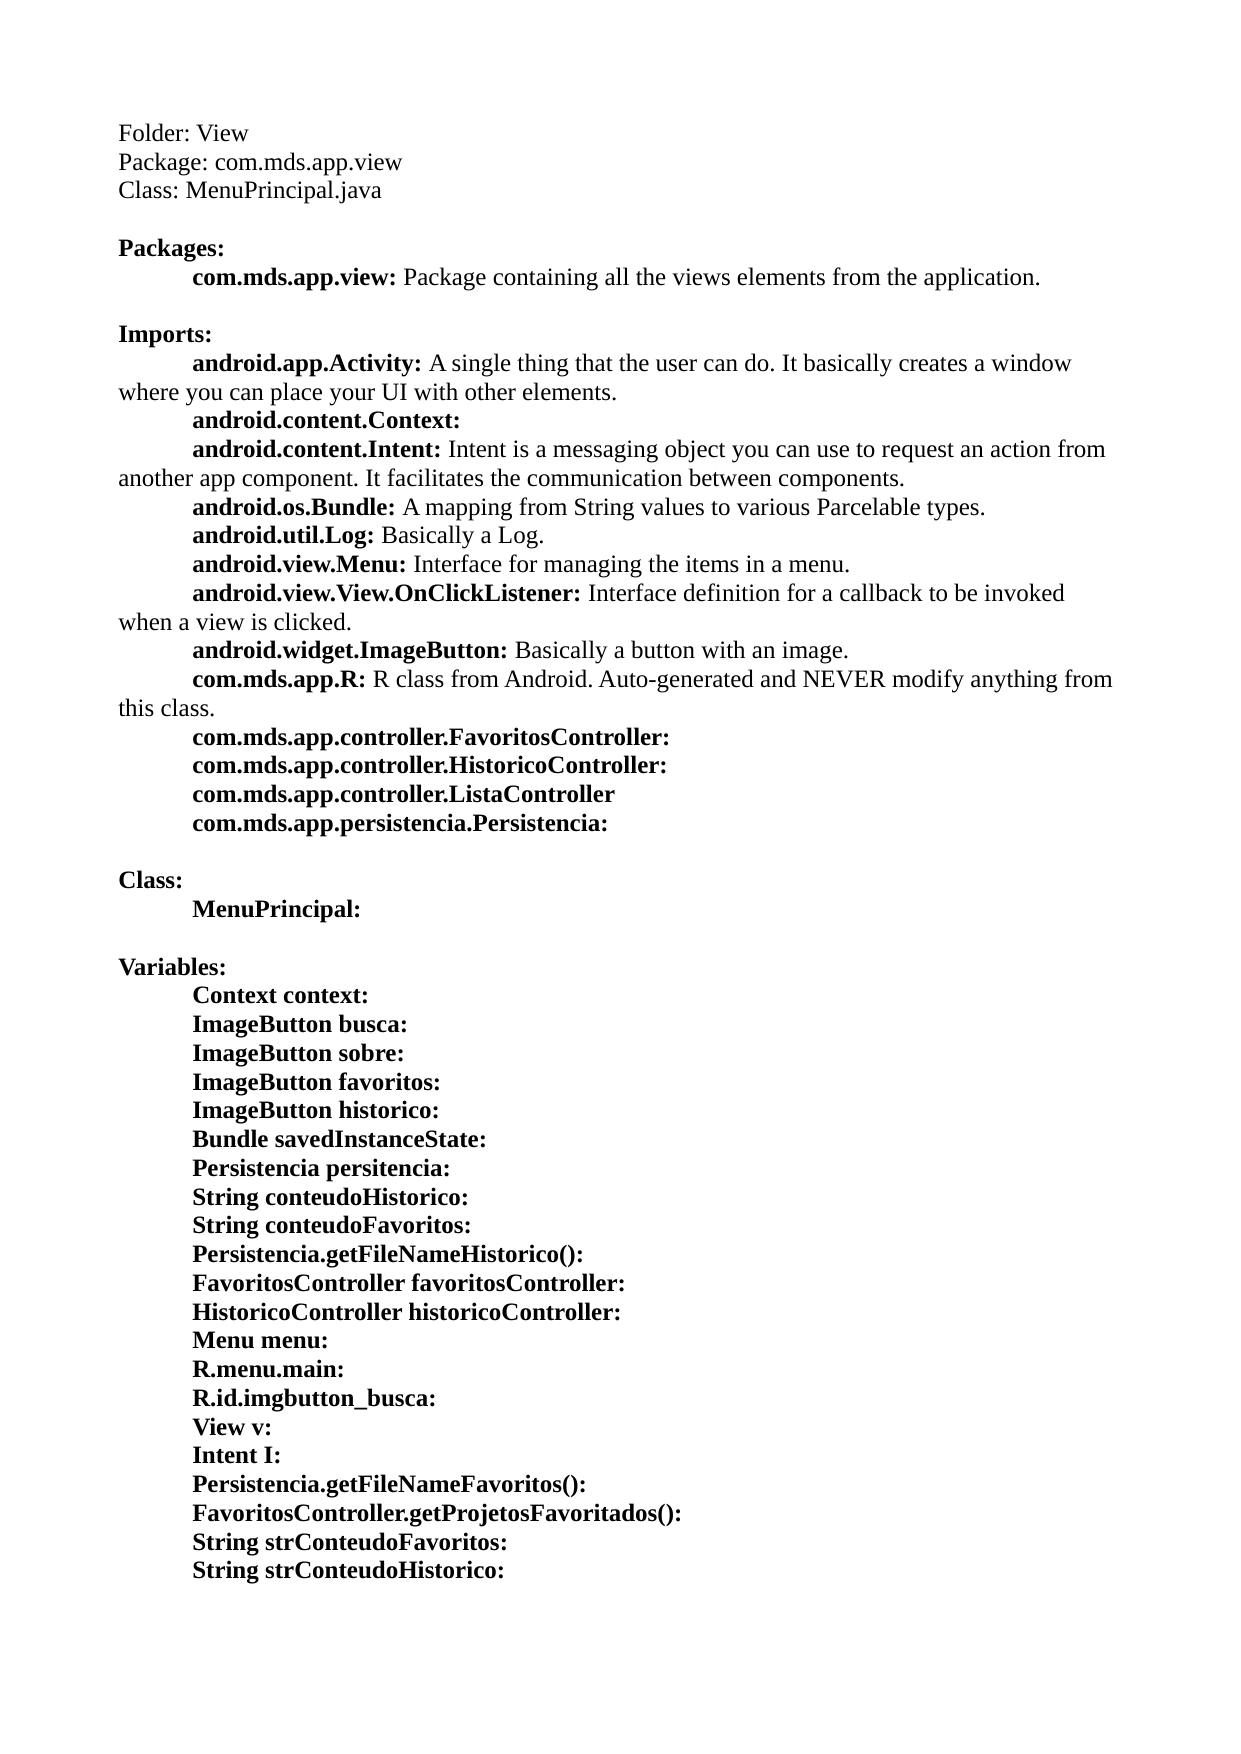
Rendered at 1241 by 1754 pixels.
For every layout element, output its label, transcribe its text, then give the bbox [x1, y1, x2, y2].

text android.content.Context: [118, 406, 1122, 434]
text Package: com.mds.app.view [118, 147, 1122, 176]
text android.app.Activity: A single thing that the user can do. It basically creates a window where you can place your UI with other elements. [118, 348, 1122, 406]
text com.mds.app.controller.ListaController [118, 779, 1122, 808]
text com.mds.app.persistencia.Persistencia: [118, 808, 1122, 837]
text Packages: [118, 233, 1122, 262]
text Imports: [118, 319, 1122, 348]
text FavoritosController favoritosController: [118, 1268, 1122, 1297]
text String strConteudoFavoritos: [118, 1527, 1122, 1556]
text HistoricoController historicoController: [118, 1297, 1122, 1326]
text ImageButton historico: [118, 1096, 1122, 1124]
text Intent I: [118, 1441, 1122, 1469]
text String conteudoFavoritos: [118, 1211, 1122, 1239]
text Menu menu: [118, 1326, 1122, 1354]
text Folder: View [118, 118, 1122, 147]
text android.os.Bundle: A mapping from String values to various Parcelable types. [118, 492, 1122, 521]
text Bundle savedInstanceState: [118, 1124, 1122, 1153]
text Persistencia.getFileNameFavoritos(): [118, 1469, 1122, 1498]
text R.id.imgbutton_busca: [118, 1383, 1122, 1412]
text R.menu.main: [118, 1354, 1122, 1383]
text Context context: [118, 981, 1122, 1009]
text Class: MenuPrincipal.java [118, 176, 1122, 204]
text String conteudoHistorico: [118, 1182, 1122, 1211]
text View v: [118, 1412, 1122, 1441]
text android.util.Log: Basically a Log. [118, 521, 1122, 549]
text ImageButton busca: [118, 1009, 1122, 1038]
text android.view.View.OnClickListener: Interface definition for a callback to be invoked when a view is clicked. [118, 578, 1122, 636]
text com.mds.app.controller.HistoricoController: [118, 751, 1122, 779]
text String strConteudoHistorico: [118, 1556, 1122, 1584]
text Class: [118, 866, 1122, 894]
text com.mds.app.view: Package containing all the views elements from the application. [118, 262, 1122, 291]
text Persistencia.getFileNameHistorico(): [118, 1239, 1122, 1268]
text android.content.Intent: Intent is a messaging object you can use to request an action from another app component. It facilitates the communication between components. [118, 434, 1122, 492]
text ImageButton sobre: [118, 1038, 1122, 1067]
text FavoritosController.getProjetosFavoritados(): [118, 1498, 1122, 1527]
text MenuPrincipal: [118, 894, 1122, 923]
text android.widget.ImageButton: Basically a button with an image. [118, 636, 1122, 664]
text ImageButton favoritos: [118, 1067, 1122, 1096]
text com.mds.app.R: R class from Android. Auto-generated and NEVER modify anything from this class. [118, 664, 1122, 722]
text Persistencia persitencia: [118, 1153, 1122, 1182]
text com.mds.app.controller.FavoritosController: [118, 722, 1122, 751]
text Variables: [118, 952, 1122, 981]
text android.view.Menu: Interface for managing the items in a menu. [118, 549, 1122, 578]
